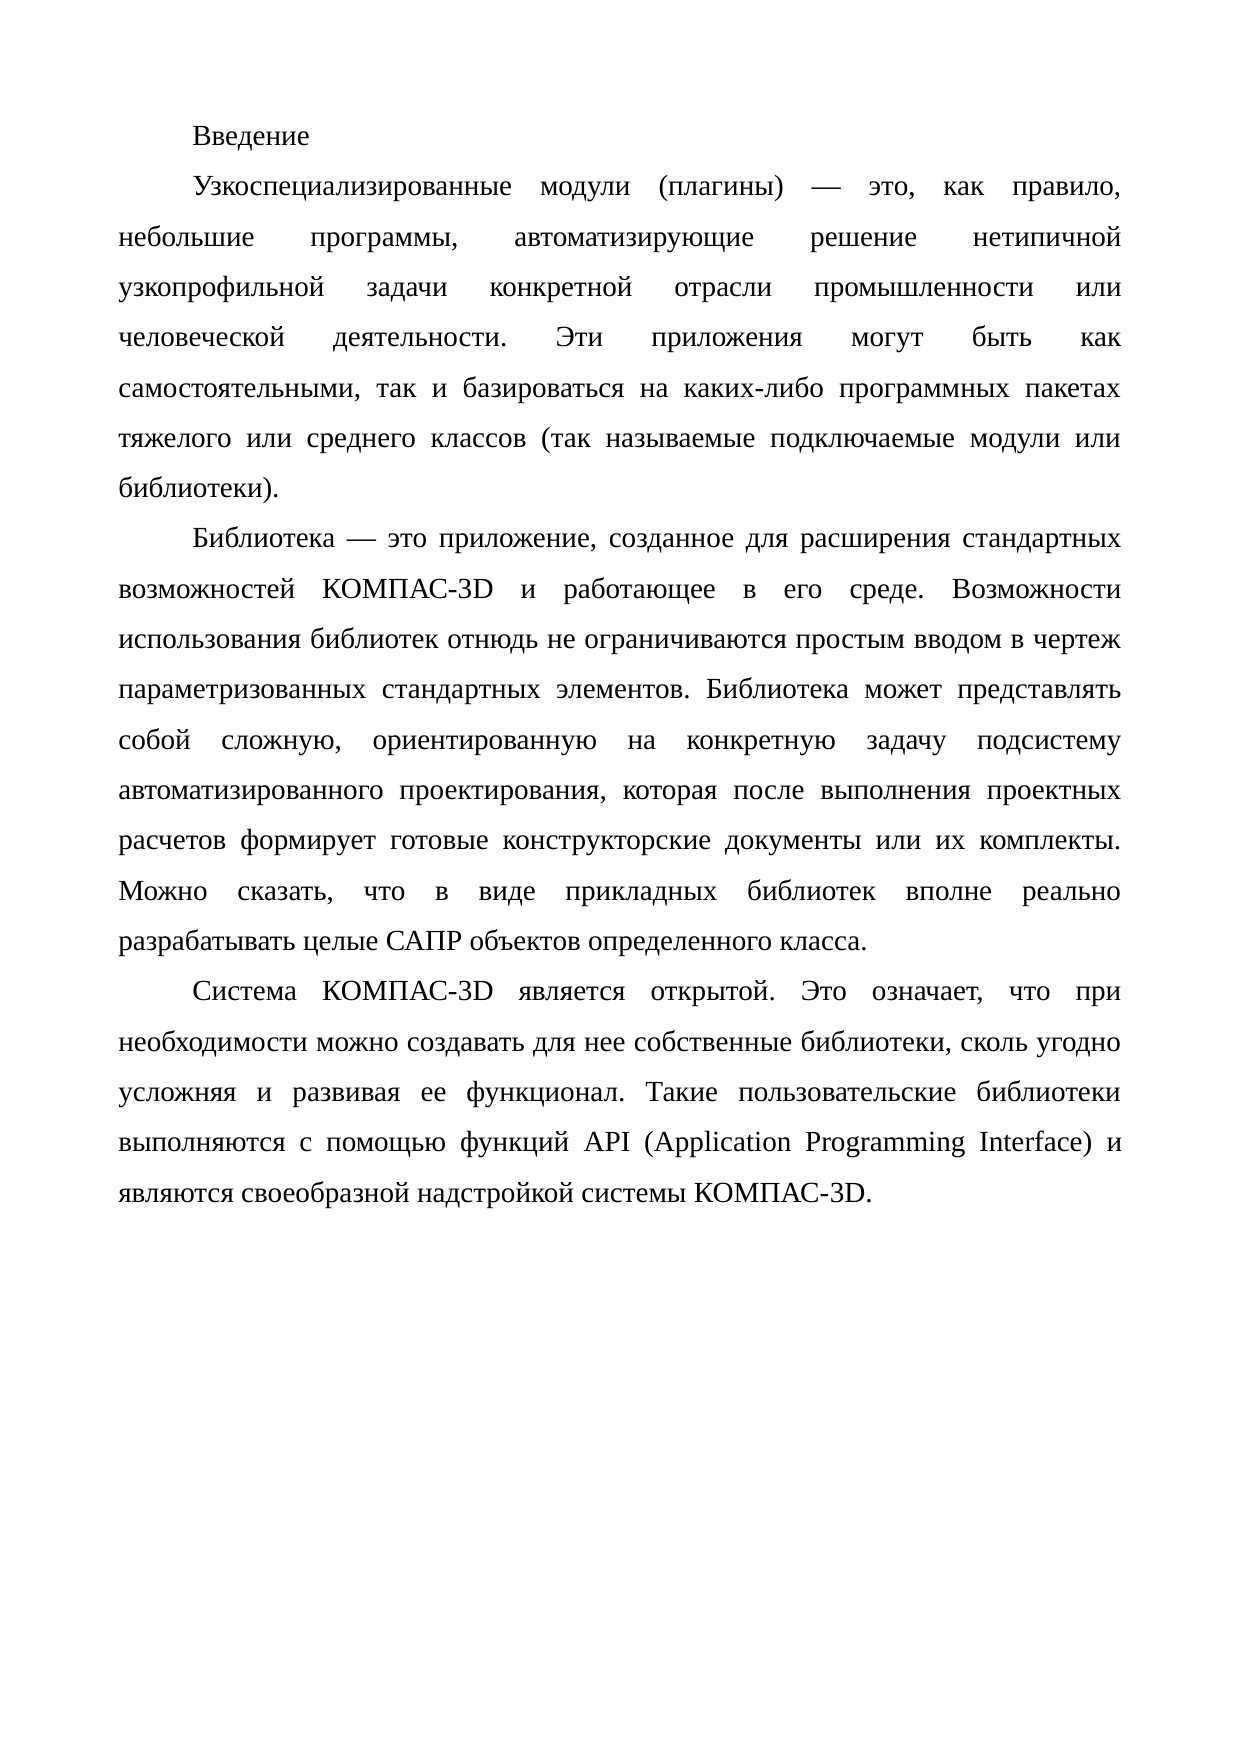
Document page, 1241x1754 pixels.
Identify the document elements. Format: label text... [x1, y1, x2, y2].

text Библиотека — это приложение, созданное для расширения стандартных возможностей КОМПАС-3D и работающее в его среде. Возможности использования библиотек отнюдь не ограничиваются простым вводом в чертеж параметризованных стандартных элементов. Библиотека может представлять собой сложную, ориентированную на конкретную задачу подсистему автоматизированного проектирования, которая после выполнения проектных расчетов формирует готовые конструкторские документы или их комплекты. Можно сказать, что в виде прикладных библиотек вполне реально разрабатывать целые САПР объектов определенного класса. [118, 521, 1122, 957]
text Система КОМПАС-3D является открытой. Это означает, что при необходимости можно создавать для нее собственные библиотеки, сколь угодно усложняя и развивая ее функционал. Такие пользовательские библиотеки выполняются с помощью функций API (Application Programming Interface) и являются своеобразной надстройкой системы КОМПАС-3D. [118, 973, 1122, 1208]
text Узкоспециализированные модули (плагины) — это, как правило, небольшие программы, автоматизирующие решение нетипичной узкопрофильной задачи конкретной отрасли промышленности или человеческой деятельности. Эти приложения могут быть как самостоятельными, так и базироваться на каких-либо программных пакетах тяжелого или среднего классов (так называемые подключаемые модули или библиотеки). [118, 168, 1122, 504]
text Введение [118, 118, 1122, 152]
